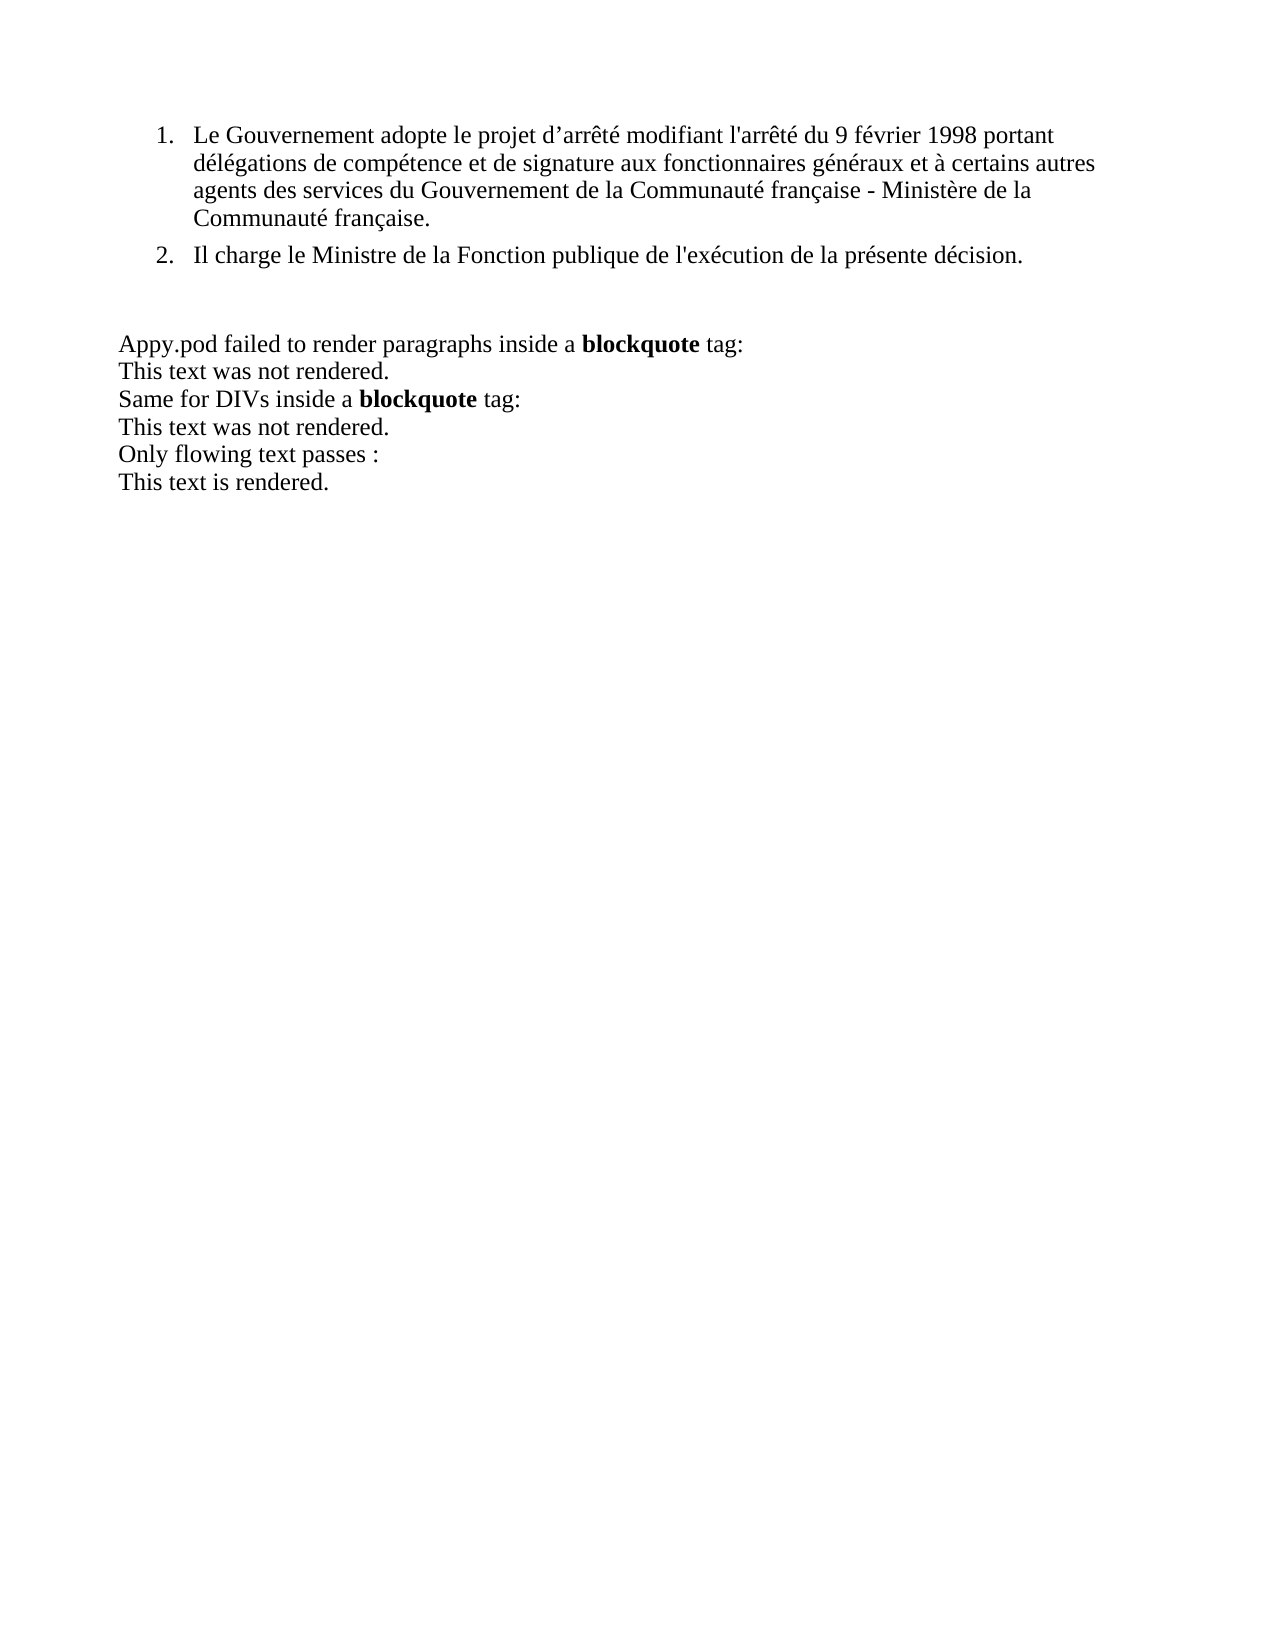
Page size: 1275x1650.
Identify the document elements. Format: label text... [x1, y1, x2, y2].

text Same for DIVs inside a blockquote tag: [118, 385, 1157, 413]
text This text was not rendered. [118, 357, 1157, 385]
text Only flowing text passes : [118, 441, 1157, 468]
text Appy.pod failed to render paragraphs inside a blockquote tag: [118, 330, 1157, 357]
text This text was not rendered. [118, 413, 1157, 441]
list Il charge le Ministre de la Fonction publique de l'exécution de la présente décision. [156, 241, 1157, 268]
list Le Gouvernement adopte le projet d’arrêté modifiant l'arrêté du 9 février 1998 portant délégations de compétence et de signature aux fonctionnaires généraux et à certains autres agents des services du Gouvernement de la Communauté française - Ministère de la Communauté française. [156, 121, 1157, 232]
text This text is rendered. [118, 468, 1157, 496]
